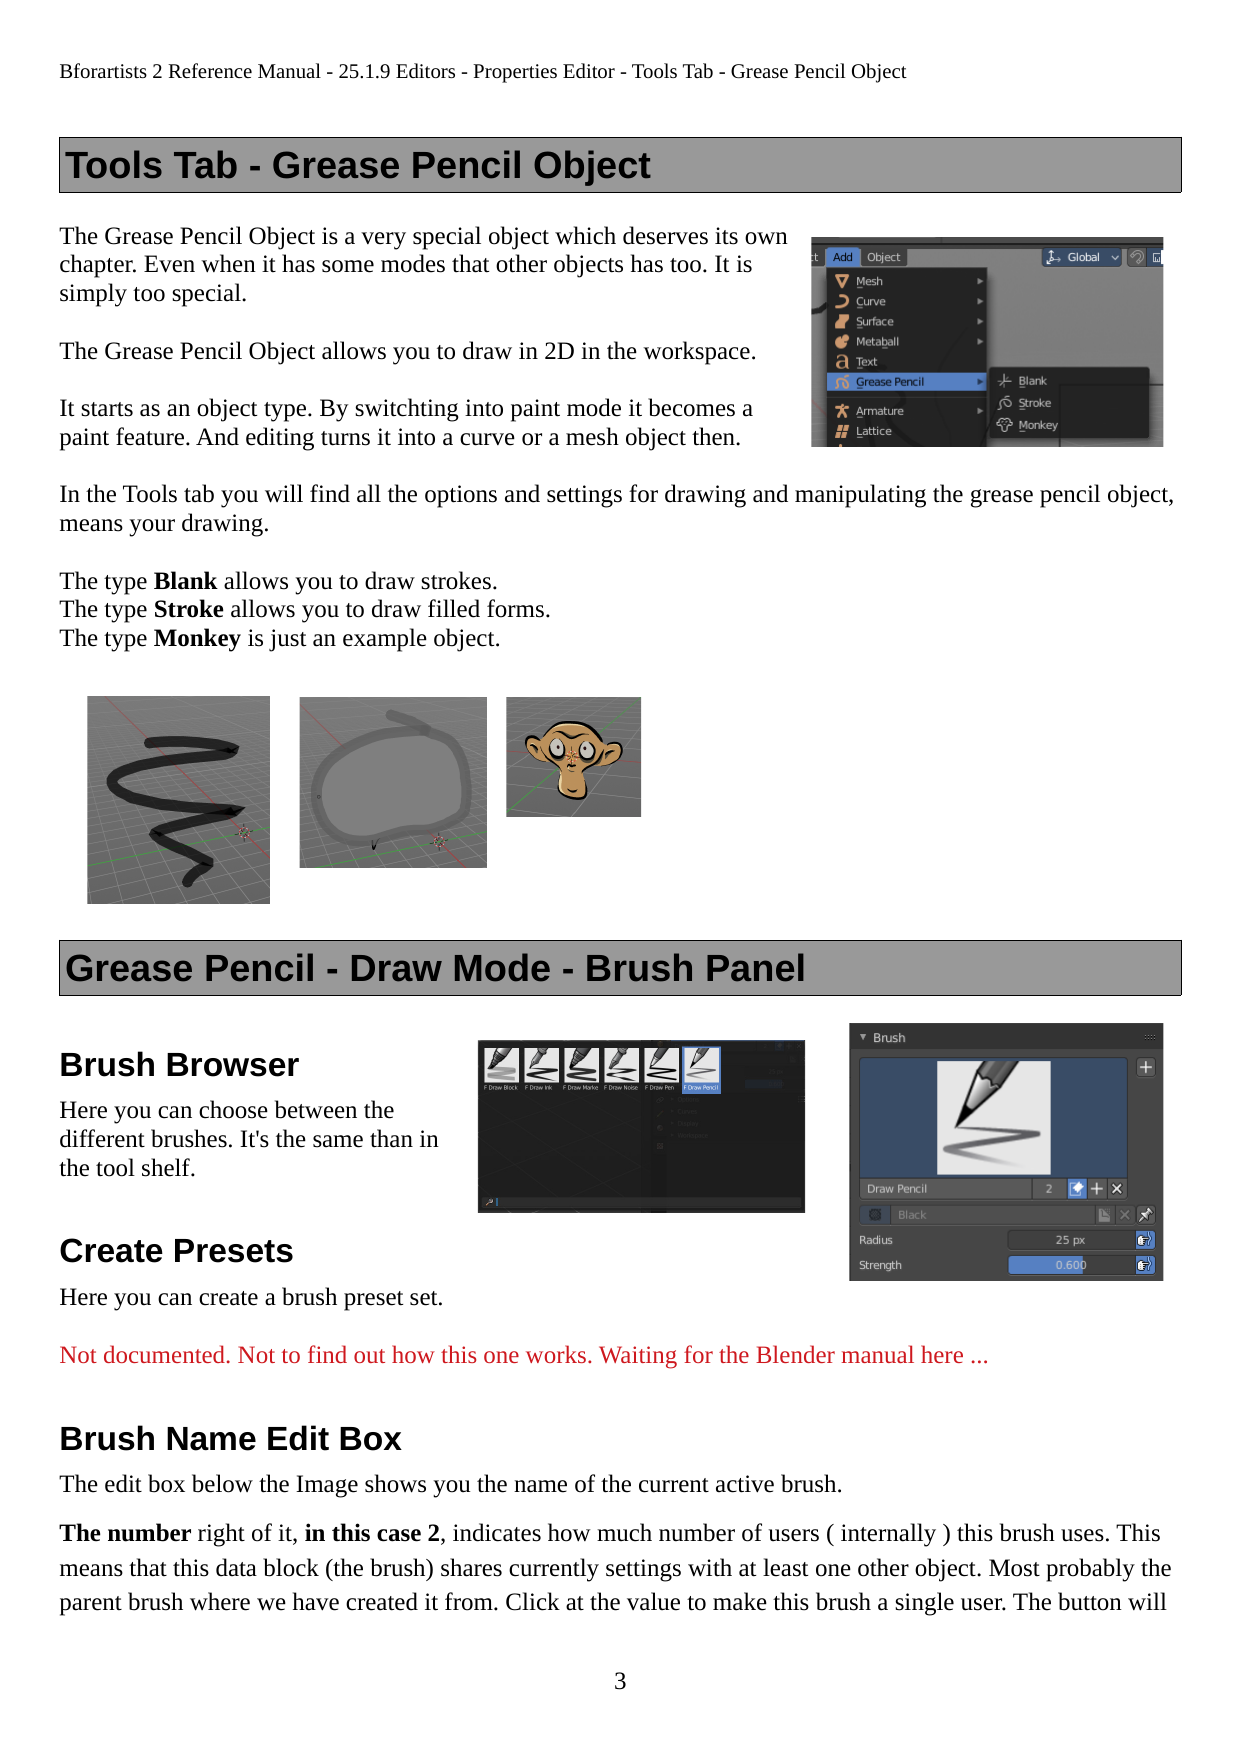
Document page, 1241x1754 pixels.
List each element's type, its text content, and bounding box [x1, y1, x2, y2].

text Here you can create a brush preset set. [59, 1282, 1181, 1311]
picture [299, 697, 487, 868]
text Not documented. Not to find out how this one works. Waiting for the Blender manual here ... [59, 1340, 1181, 1369]
table_header Tools Tab - Grease Pencil Object [60, 138, 1181, 192]
subtitle Create Presets [59, 1231, 849, 1270]
picture [87, 696, 270, 904]
picture [849, 1023, 1164, 1281]
text The type Stroke allows you to draw filled forms. [59, 594, 1181, 623]
text The type Blank allows you to draw strokes. [59, 566, 1181, 594]
text The number right of it, in this case 2, indicates how much number of users ( internally ) this brush uses. This means that this data block (the brush) shares currently settings with at least one other object. Most probably the parent brush where we have created it from. Click at the value to make this brush a single user. The button will [59, 1518, 1181, 1616]
table_header Grease Pencil - Draw Mode - Brush Panel [60, 941, 1181, 995]
text In the Tools tab you will find all the options and settings for drawing and manipulating the grease pencil object, means your drawing. [59, 479, 1181, 537]
text It starts as an object type. By switchting into paint mode it becomes a paint feature. And editing turns it into a curve or a mesh object then. [59, 393, 1181, 451]
subtitle Brush Browser [59, 1044, 477, 1083]
subtitle [1164, 1044, 1181, 1083]
text The Grease Pencil Object is a very special object which deserves its own chapter. Even when it has some modes that other objects has too. It is simply too special. [59, 221, 1181, 307]
picture [506, 697, 642, 817]
text [806, 1096, 849, 1182]
text The edit box below the Image shows you the name of the current active brush. [59, 1469, 1181, 1498]
subtitle [1164, 1231, 1181, 1270]
picture [811, 237, 1164, 447]
picture [477, 1040, 806, 1213]
subtitle Brush Name Edit Box [59, 1418, 1181, 1457]
text Here you can choose between the different brushes. It's the same than in the tool shelf. [59, 1096, 477, 1182]
text The type Monkey is just an example object. [59, 623, 1181, 652]
text The Grease Pencil Object allows you to draw in 2D in the workspace. [59, 336, 811, 364]
subtitle [806, 1044, 849, 1083]
